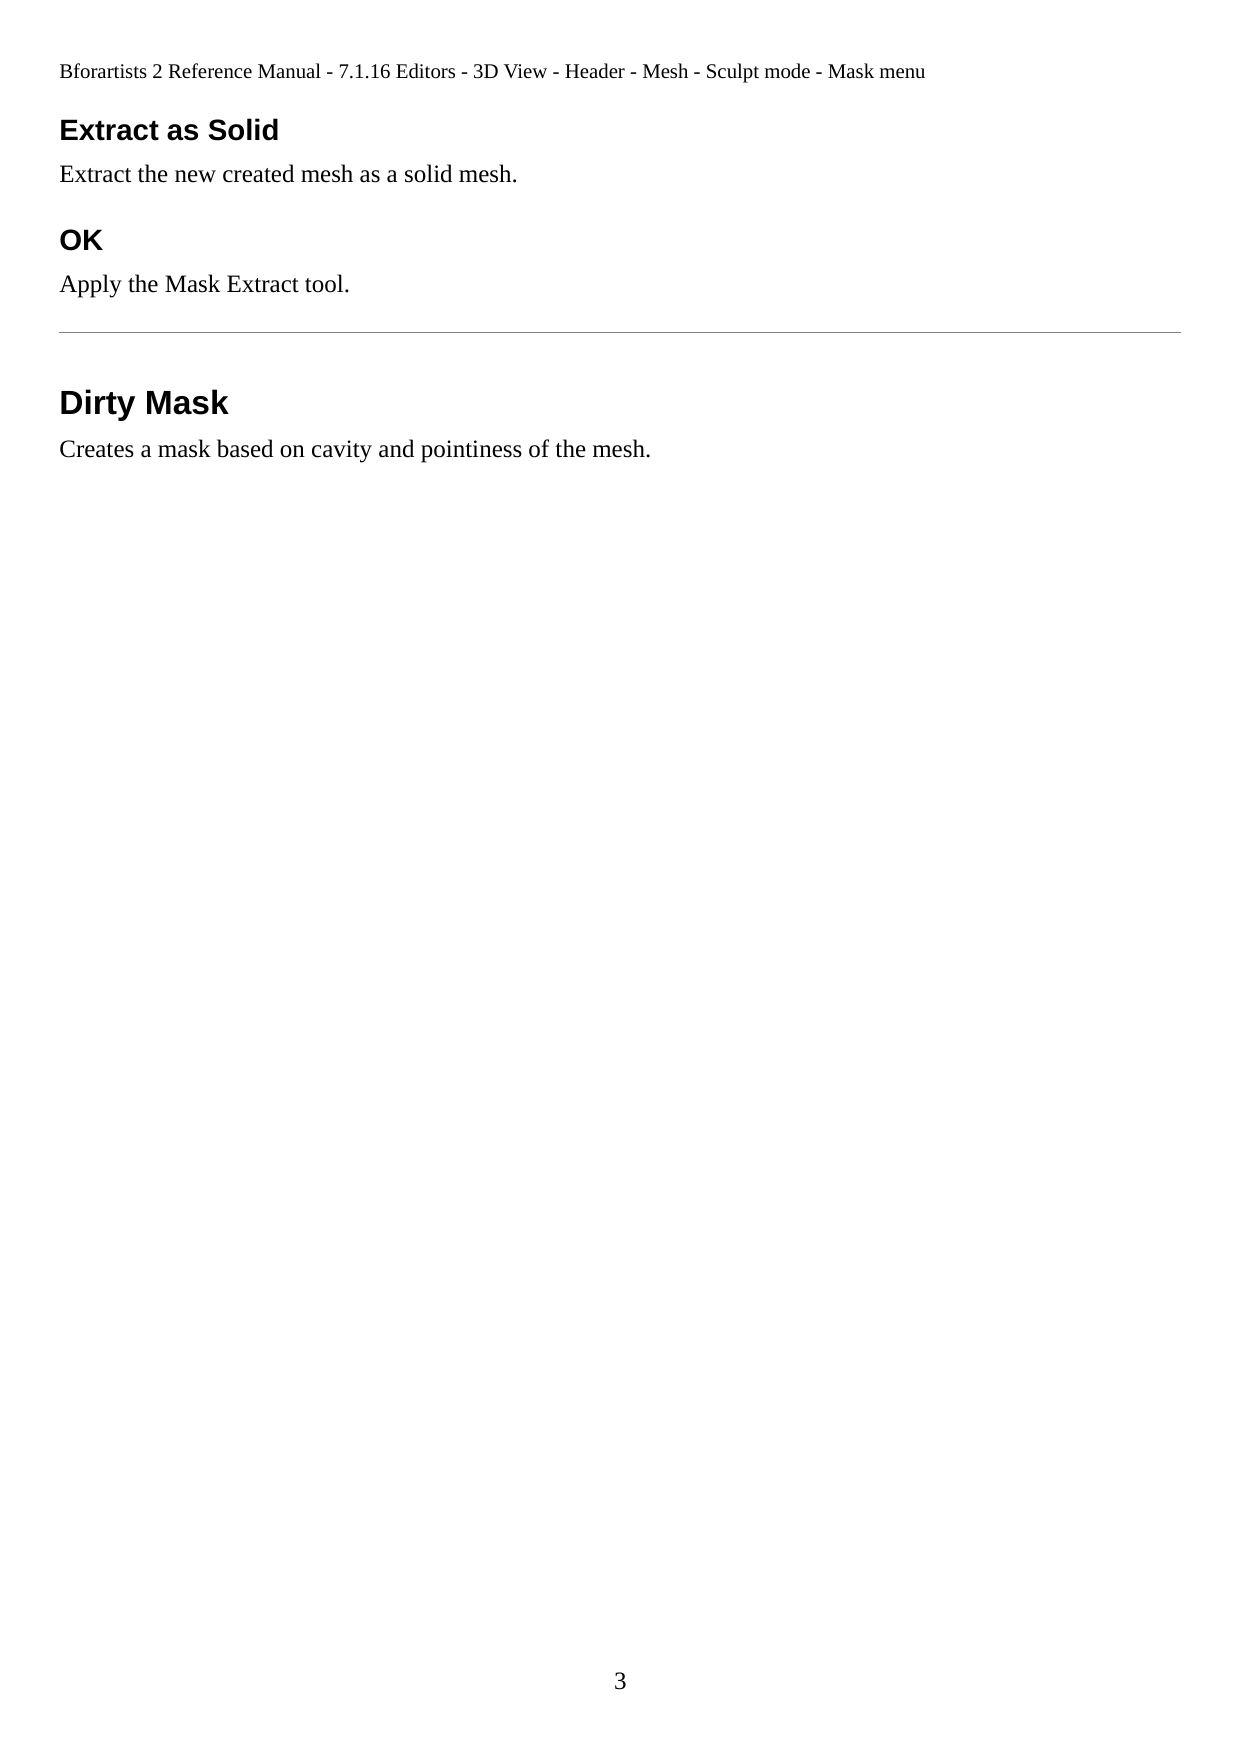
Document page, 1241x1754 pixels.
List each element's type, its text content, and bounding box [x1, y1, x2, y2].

text Apply the Mask Extract tool. [59, 269, 1181, 297]
subtitle OK [59, 222, 1181, 256]
subtitle Dirty Mask [59, 383, 1181, 421]
subtitle Extract as Solid [59, 113, 1181, 146]
text Creates a mask based on cavity and pointiness of the mesh. [59, 434, 1181, 463]
text Extract the new created mesh as a solid mesh. [59, 159, 1181, 188]
